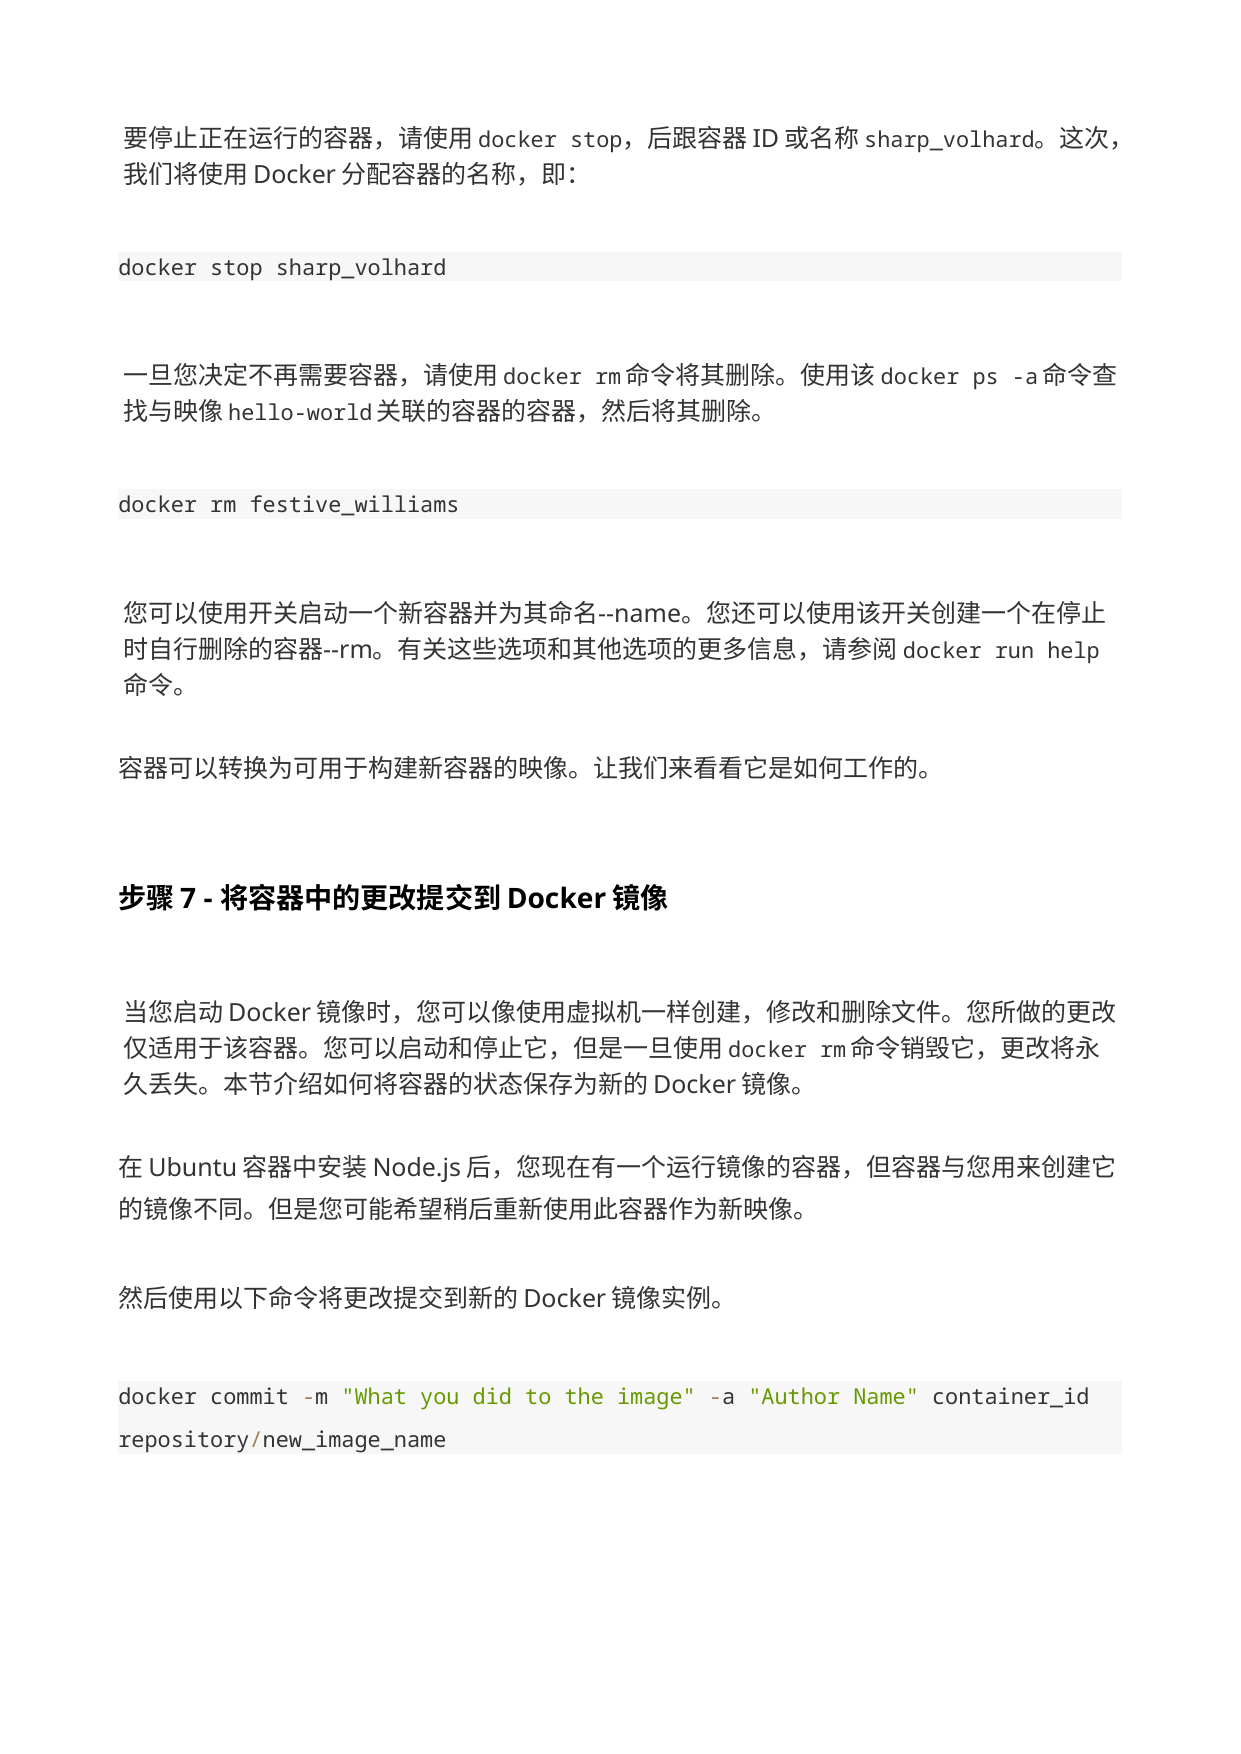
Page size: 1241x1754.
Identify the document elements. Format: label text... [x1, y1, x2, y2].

subtitle 步骤7 - 将容器中的更改提交到Docker镜像 [118, 876, 1122, 917]
text 一旦您决定不再需要容器，请使用docker rm命令将其删除。使用该docker ps -a命令查找与映像hello-world关联的容器的容器，然后将其删除。 [123, 356, 1117, 428]
text 要停止正在运行的容器，请使用docker stop，后跟容器ID或名称sharp_volhard。这次，我们将使用Docker分配容器的名称，即： [123, 118, 1117, 191]
text docker stop sharp_volhard [118, 252, 1122, 281]
text docker rm festive_williams [118, 489, 1122, 519]
text 容器可以转换为可用于构建新容器的映像。让我们来看看它是如何工作的。 [118, 749, 1122, 785]
text docker commit -m "What you did to the image" -a "Author Name" container_id repository/new_image_name [118, 1381, 1122, 1454]
text 在Ubuntu容器中安装Node.js后，您现在有一个运行镜像的容器，但容器与您用来创建它的镜像不同。但是您可能希望稍后重新使用此容器作为新映像。 [118, 1148, 1122, 1226]
text 您可以使用开关启动一个新容器并为其命名--name。您还可以使用该开关创建一个在停止时自行删除的容器--rm。有关这些选项和其他选项的更多信息，请参阅docker run help命令。 [123, 593, 1117, 702]
text 然后使用以下命令将更改提交到新的Docker镜像实例。 [118, 1278, 1122, 1314]
text 当您启动Docker镜像时，您可以像使用虚拟机一样创建，修改和删除文件。您所做的更改仅适用于该容器。您可以启动和停止它，但是一旦使用docker rm命令销毁它，更改将永久丢失。本节介绍如何将容器的状态保存为新的Docker镜像。 [123, 992, 1117, 1101]
